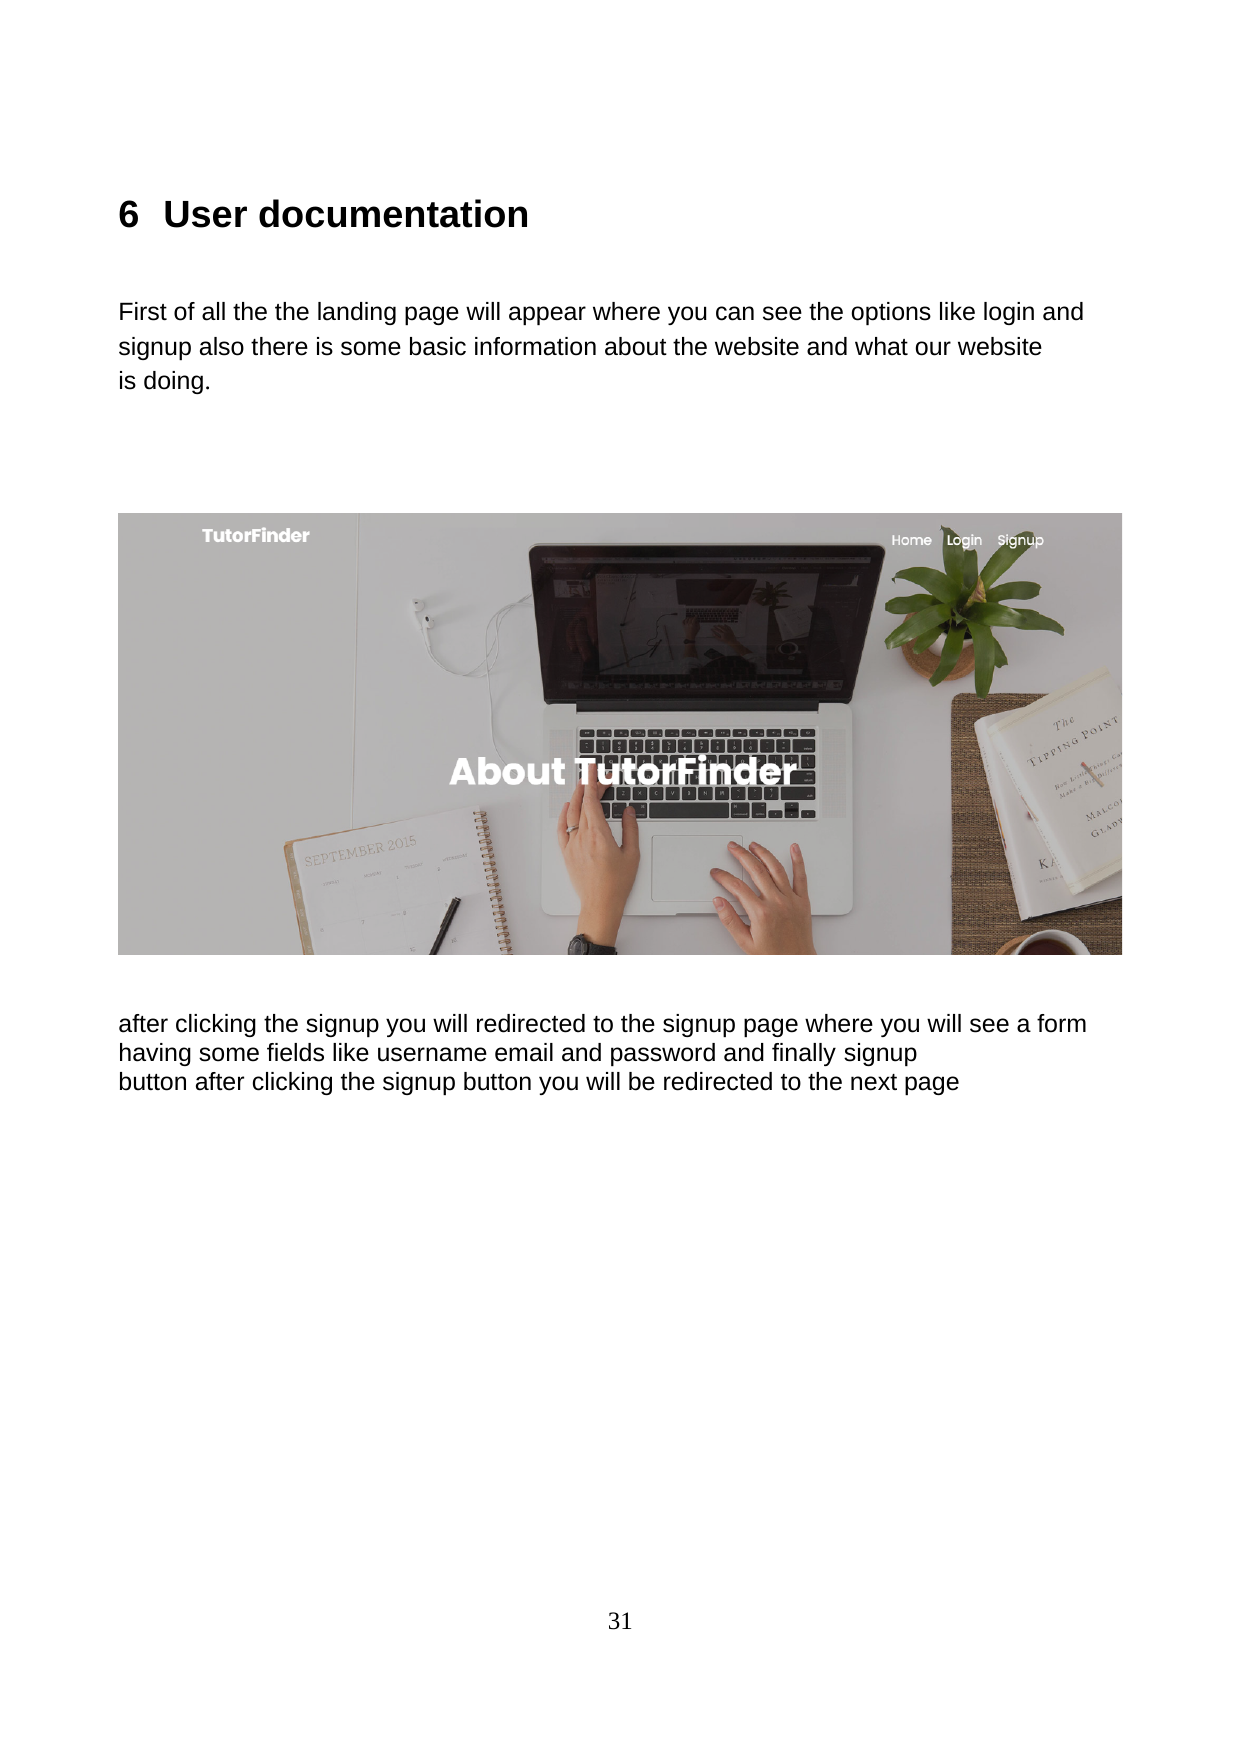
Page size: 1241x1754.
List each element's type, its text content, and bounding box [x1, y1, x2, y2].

text First of all the the landing page will appear where you can see the options like login and signup also there is some basic information about the website and what our website is doing. [118, 297, 1122, 395]
subtitle User documentation [118, 192, 1122, 236]
picture [118, 513, 1123, 955]
text after clicking the signup you will redirected to the signup page where you will see a form having some fields like username email and password and finally signup button after clicking the signup button you will be redirected to the next page [118, 1009, 1122, 1096]
